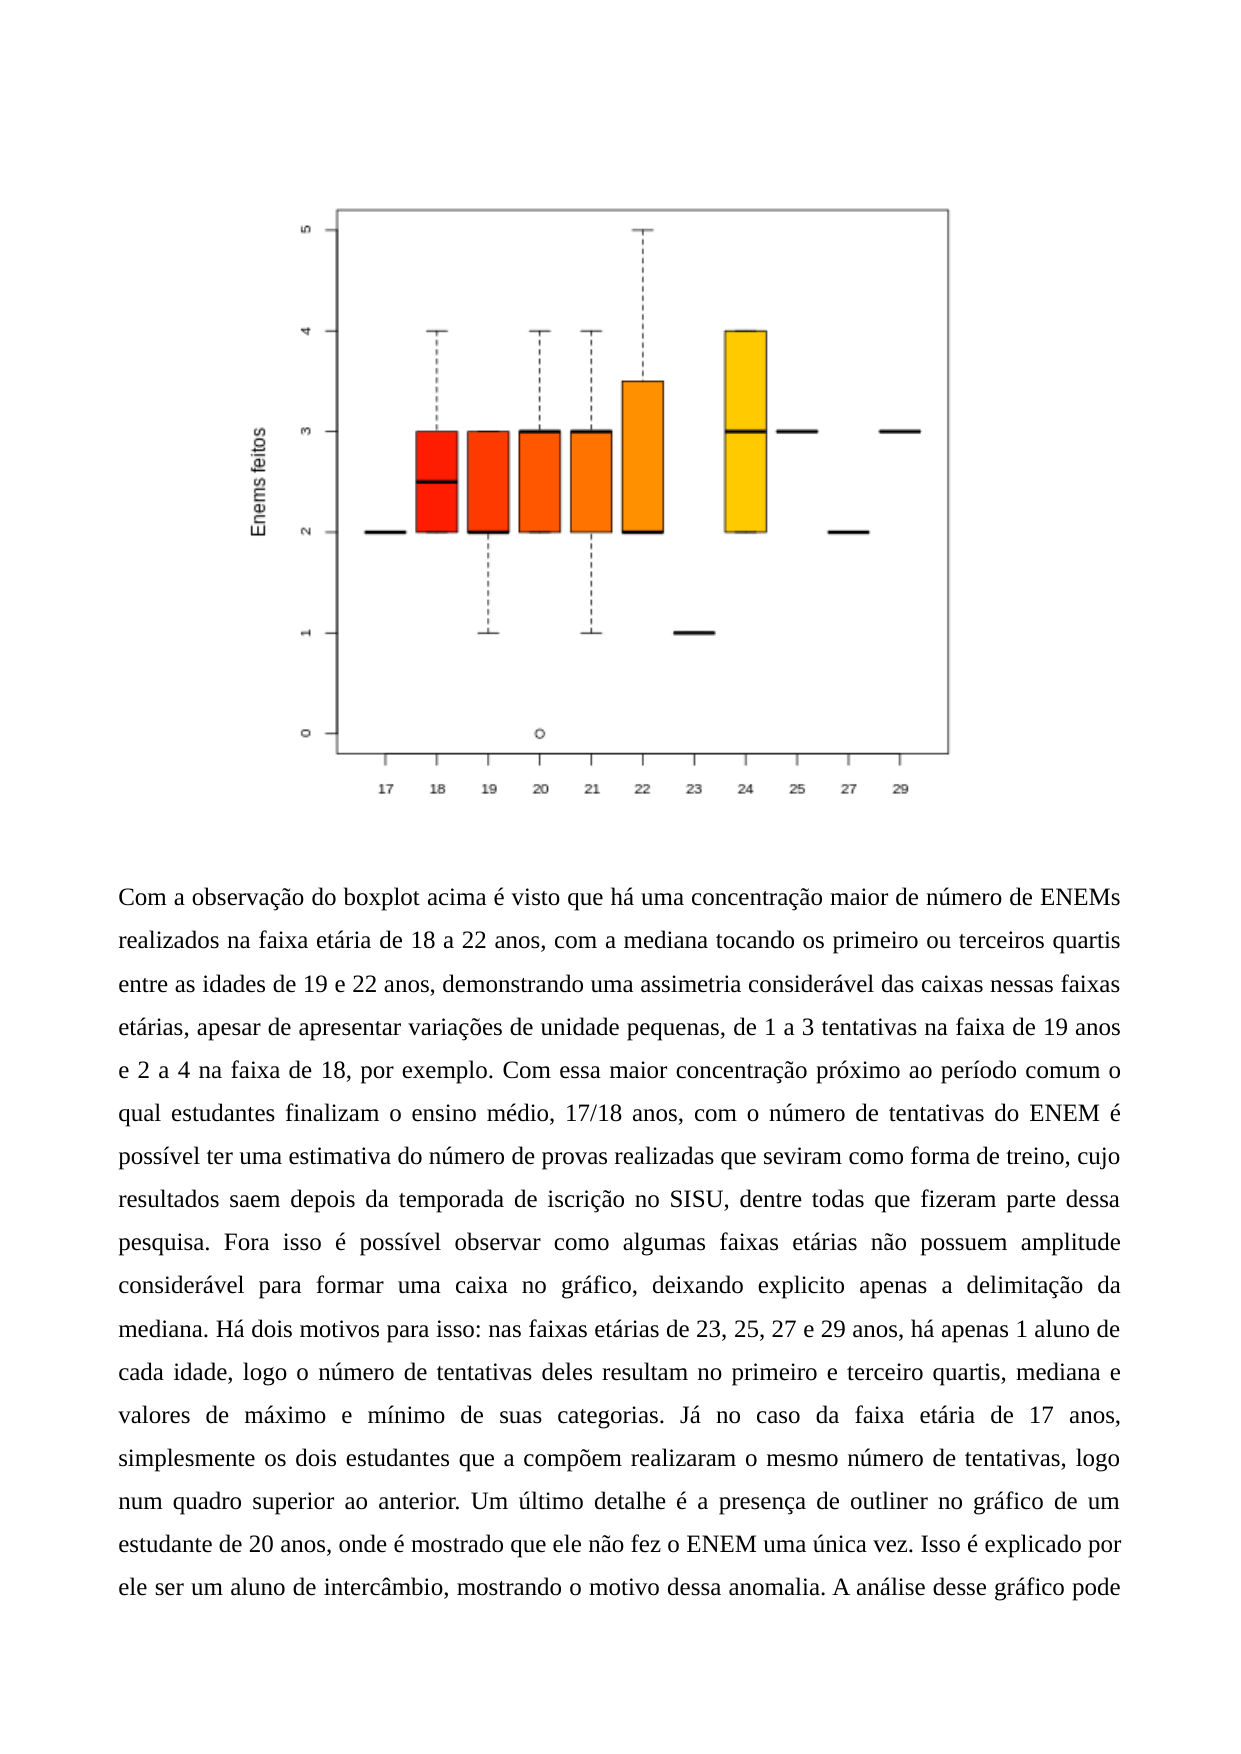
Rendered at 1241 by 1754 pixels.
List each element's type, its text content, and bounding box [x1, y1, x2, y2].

text Com a observação do boxplot acima é visto que há uma concentração maior de número de ENEMs realizados na faixa etária de 18 a 22 anos, com a mediana tocando os primeiro ou terceiros quartis entre as idades de 19 e 22 anos, demonstrando uma assimetria considerável das caixas nessas faixas etárias, apesar de apresentar variações de unidade pequenas, de 1 a 3 tentativas na faixa de 19 anos e 2 a 4 na faixa de 18, por exemplo. Com essa maior concentração próximo ao período comum o qual estudantes finalizam o ensino médio, 17/18 anos, com o número de tentativas do ENEM é possível ter uma estimativa do número de provas realizadas que seviram como forma de treino, cujo resultados saem depois da temporada de iscrição no SISU, dentre todas que fizeram parte dessa pesquisa. Fora isso é possível observar como algumas faixas etárias não possuem amplitude considerável para formar uma caixa no gráfico, deixando explicito apenas a delimitação da mediana. Há dois motivos para isso: nas faixas etárias de 23, 25, 27 e 29 anos, há apenas 1 aluno de cada idade, logo o número de tentativas deles resultam no primeiro e terceiro quartis, mediana e valores de máximo e mínimo de suas categorias. Já no caso da faixa etária de 17 anos, simplesmente os dois estudantes que a compõem realizaram o mesmo número de tentativas, logo num quadro superior ao anterior. Um último detalhe é a presença de outliner no gráfico de um estudante de 20 anos, onde é mostrado que ele não fez o ENEM uma única vez. Isso é explicado por ele ser um aluno de intercâmbio, mostrando o motivo dessa anomalia. A análise desse gráfico pode [118, 118, 1122, 1601]
picture [245, 118, 995, 869]
